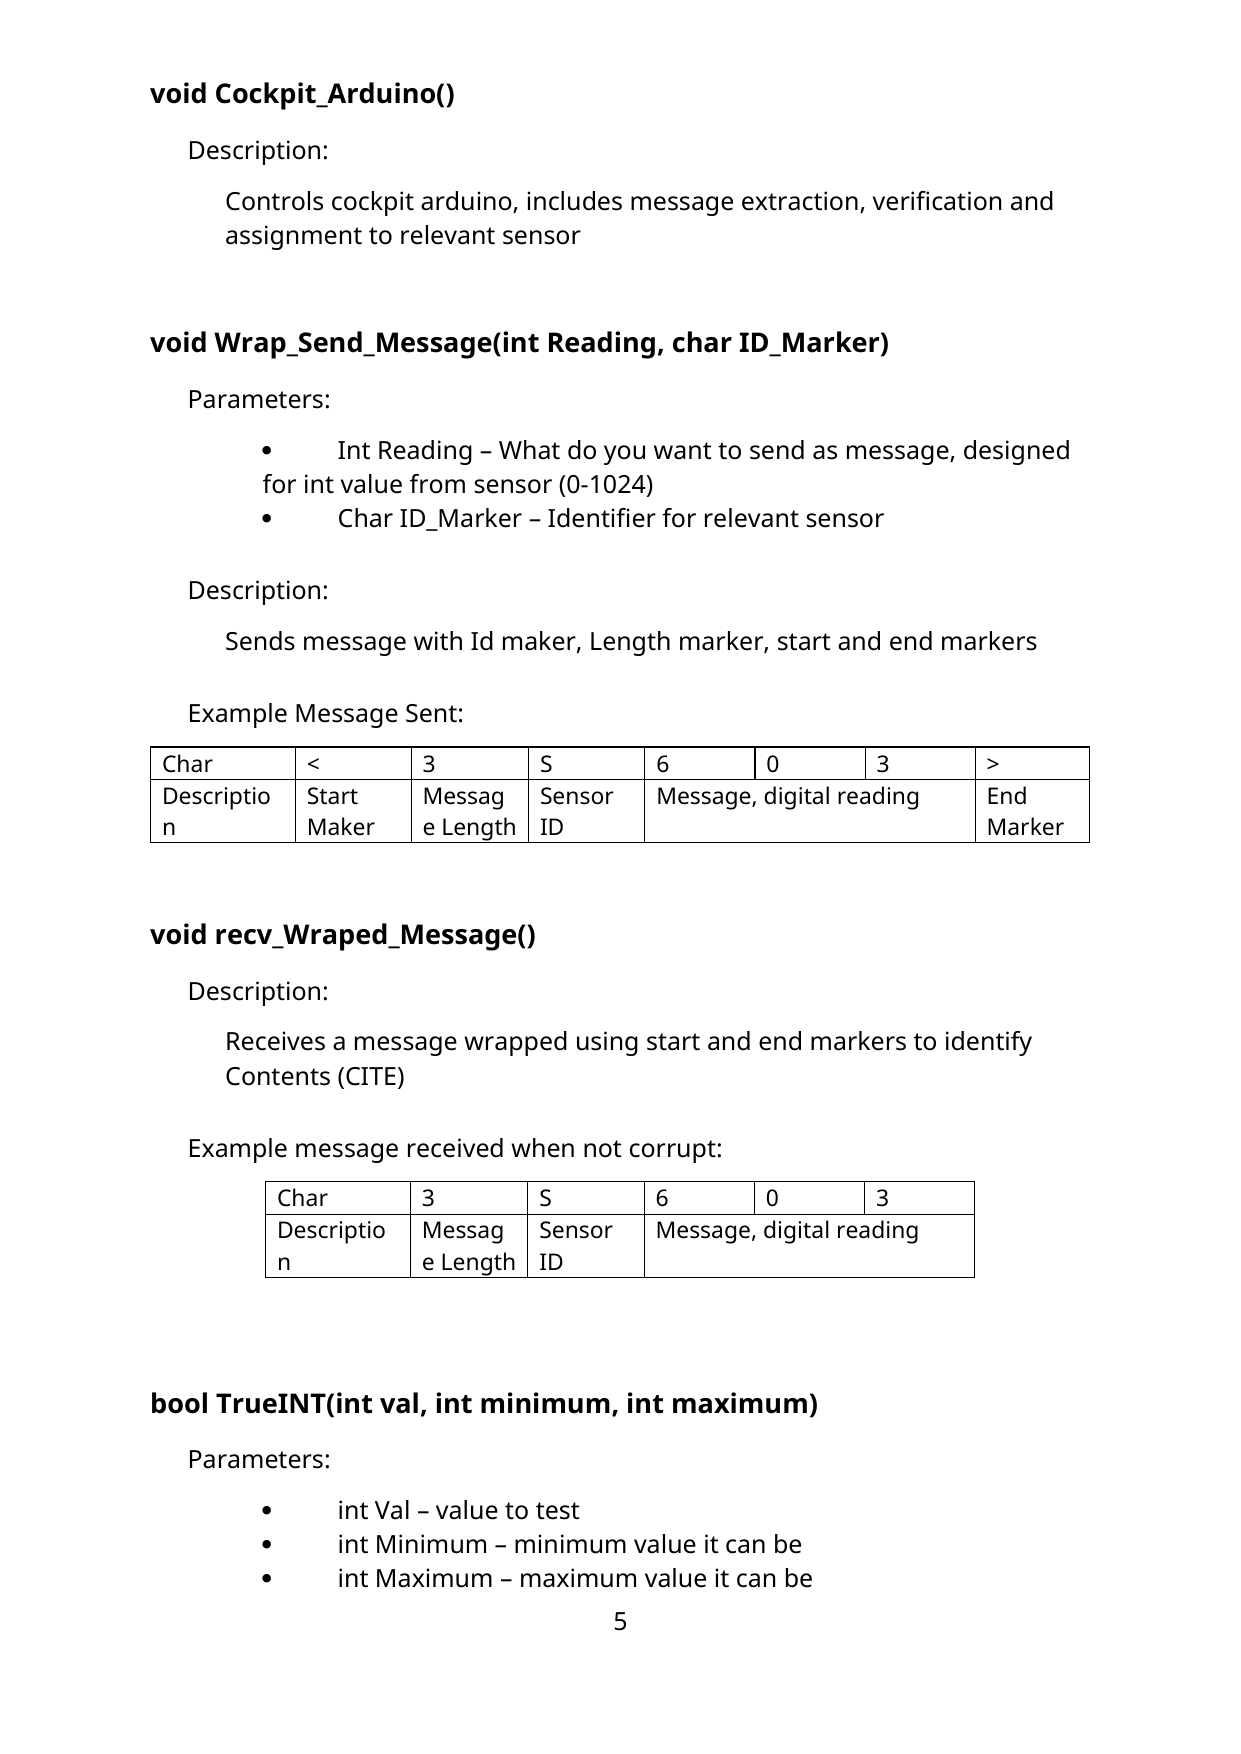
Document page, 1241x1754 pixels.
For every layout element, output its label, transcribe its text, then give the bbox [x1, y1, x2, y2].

table_header 0 [756, 748, 865, 779]
subtitle void Wrap_Send_Message(int Reading, char ID_Marker) [150, 324, 1090, 361]
table_cell Message Length [411, 1215, 527, 1277]
subtitle Description: [187, 573, 1090, 607]
text assignment to relevant sensor [225, 217, 1090, 252]
table_header 6 [645, 1182, 754, 1213]
table_header Char [151, 748, 295, 779]
list int Maximum – maximum value it can be [262, 1561, 1090, 1595]
subtitle Description: [187, 133, 1090, 167]
table_header 3 [866, 748, 975, 779]
subtitle Description: [187, 973, 1090, 1007]
text Receives a message wrapped using start and end markers to identify [150, 1024, 1090, 1058]
table_cell Start Maker [296, 780, 411, 842]
subtitle Example message received when not corrupt: [187, 1130, 1090, 1164]
table_header > [976, 748, 1089, 779]
table_cell Message, digital reading [645, 1215, 974, 1277]
list int Val – value to test [262, 1493, 1090, 1527]
table_cell Message, digital reading [645, 780, 975, 842]
subtitle Parameters: [187, 382, 1090, 416]
table_cell Sensor ID [528, 1215, 644, 1277]
table_cell Description [151, 780, 295, 842]
subtitle void recv_Wraped_Message() [150, 916, 1090, 952]
subtitle Parameters: [187, 1442, 1090, 1476]
table_header S [528, 1182, 644, 1213]
table_header < [296, 748, 411, 779]
table_cell Sensor ID [529, 780, 644, 842]
table_header 3 [412, 748, 528, 779]
table_header 3 [411, 1182, 527, 1213]
table_header Char [266, 1182, 410, 1213]
list Int Reading – What do you want to send as message, designed for int value from sensor (0-1024) [262, 432, 1090, 500]
table_header 6 [645, 748, 754, 779]
table_cell End Marker [976, 780, 1089, 842]
text Controls cockpit arduino, includes message extraction, verification and [150, 183, 1090, 217]
subtitle bool TrueINT(int val, int minimum, int maximum) [150, 1384, 1090, 1421]
table_cell Description [266, 1215, 410, 1277]
table_cell Message Length [412, 780, 528, 842]
list int Minimum – minimum value it can be [262, 1527, 1090, 1561]
list Char ID_Marker – Identifier for relevant sensor [262, 500, 1090, 534]
table_header 3 [865, 1182, 974, 1213]
subtitle void Cockpit_Arduino() [150, 75, 1090, 112]
table_header S [529, 748, 644, 779]
text Contents (CITE) [150, 1058, 1090, 1092]
subtitle Example Message Sent: [187, 696, 1090, 730]
table_header 0 [755, 1182, 864, 1213]
text Sends message with Id maker, Length marker, start and end markers [150, 623, 1090, 657]
